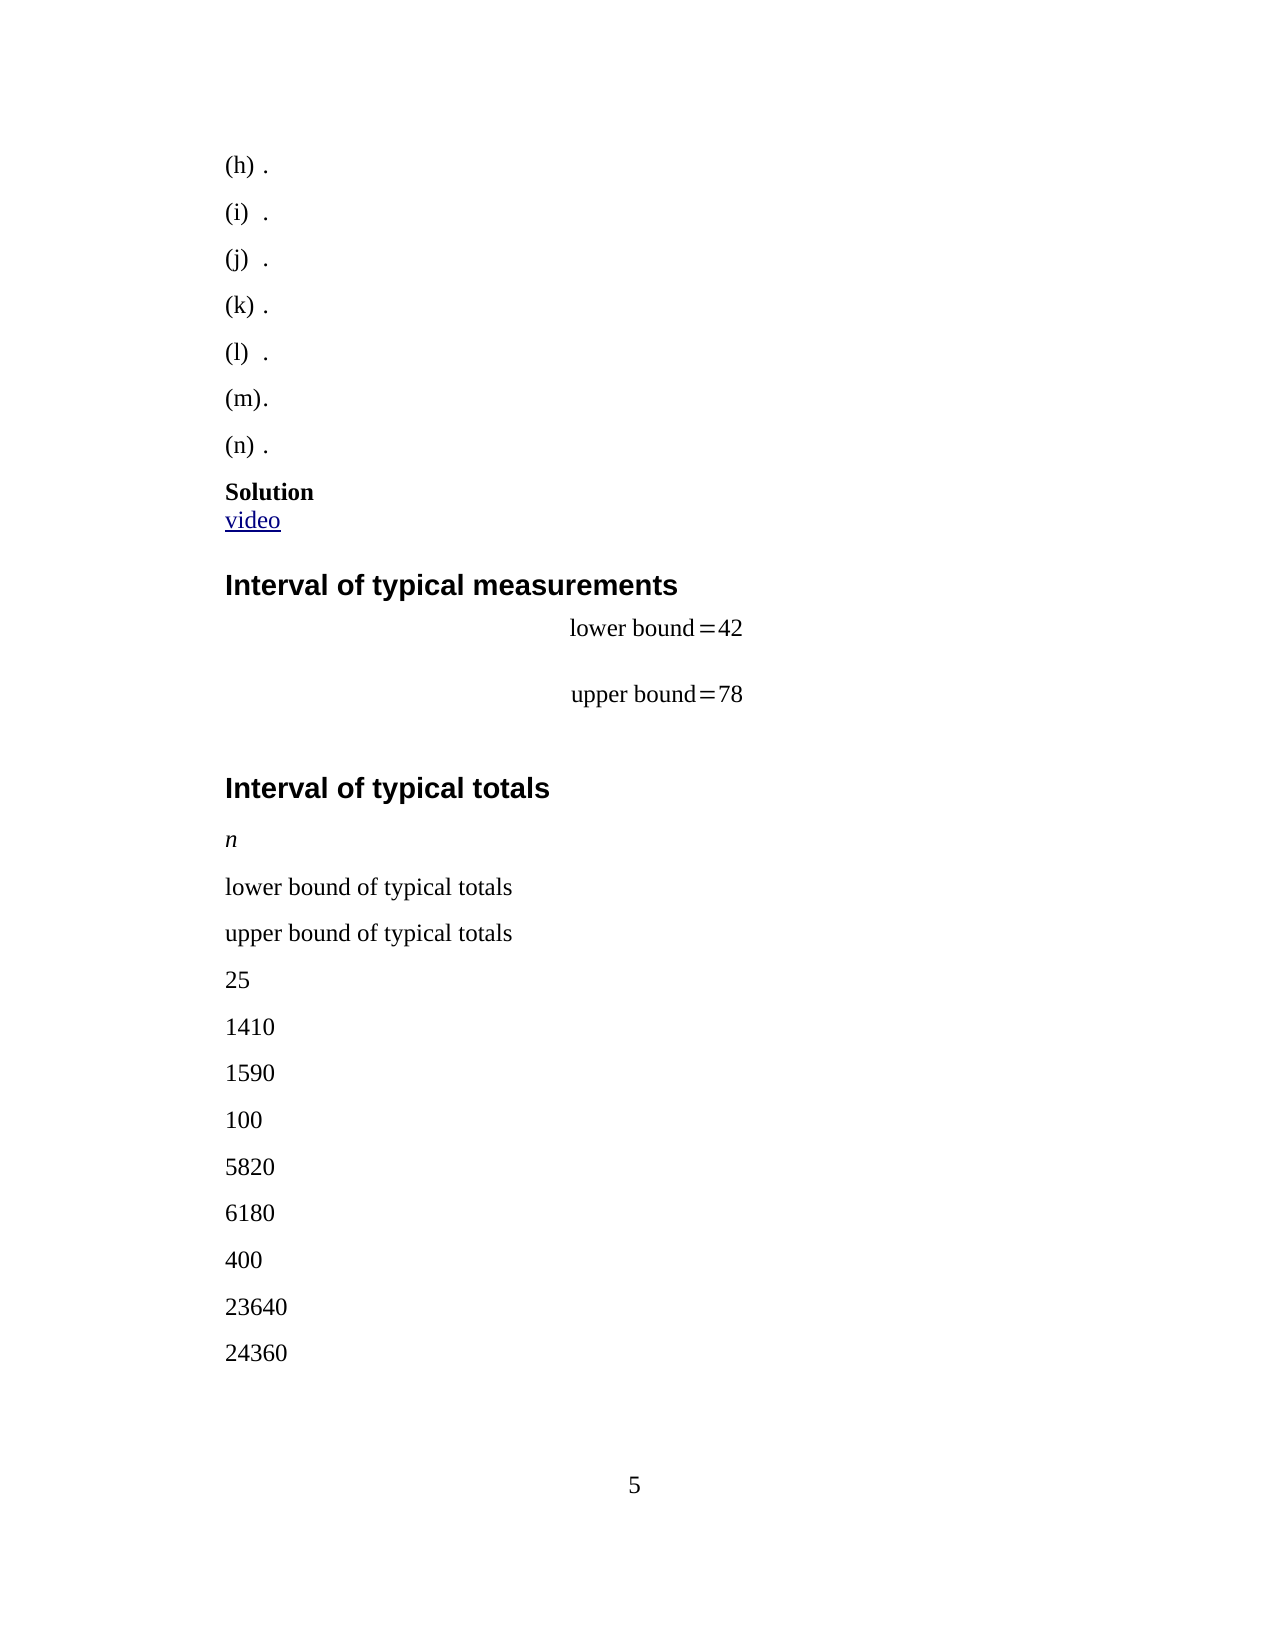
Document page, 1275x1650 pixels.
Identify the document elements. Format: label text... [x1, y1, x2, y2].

subtitle Interval of typical totals [187, 771, 1125, 804]
list 400 [187, 1245, 1125, 1274]
list . [225, 337, 1125, 365]
list 25 [187, 965, 1125, 994]
list Solution video [187, 477, 1125, 534]
list . [225, 383, 1125, 412]
subtitle Interval of typical measurements [187, 568, 1125, 602]
list . [225, 430, 1125, 459]
list . [225, 197, 1125, 225]
list . [225, 150, 1125, 179]
list 5820 [187, 1152, 1125, 1180]
list 1590 [187, 1058, 1125, 1087]
list . [225, 290, 1125, 319]
list . [225, 243, 1125, 272]
list 24360 [187, 1338, 1125, 1367]
list upper bound of typical totals [187, 918, 1125, 947]
list lower bound of typical totals [187, 872, 1125, 900]
list 1410 [187, 1012, 1125, 1040]
list 6180 [187, 1198, 1125, 1227]
list 23640 [187, 1292, 1125, 1320]
list 100 [187, 1105, 1125, 1134]
